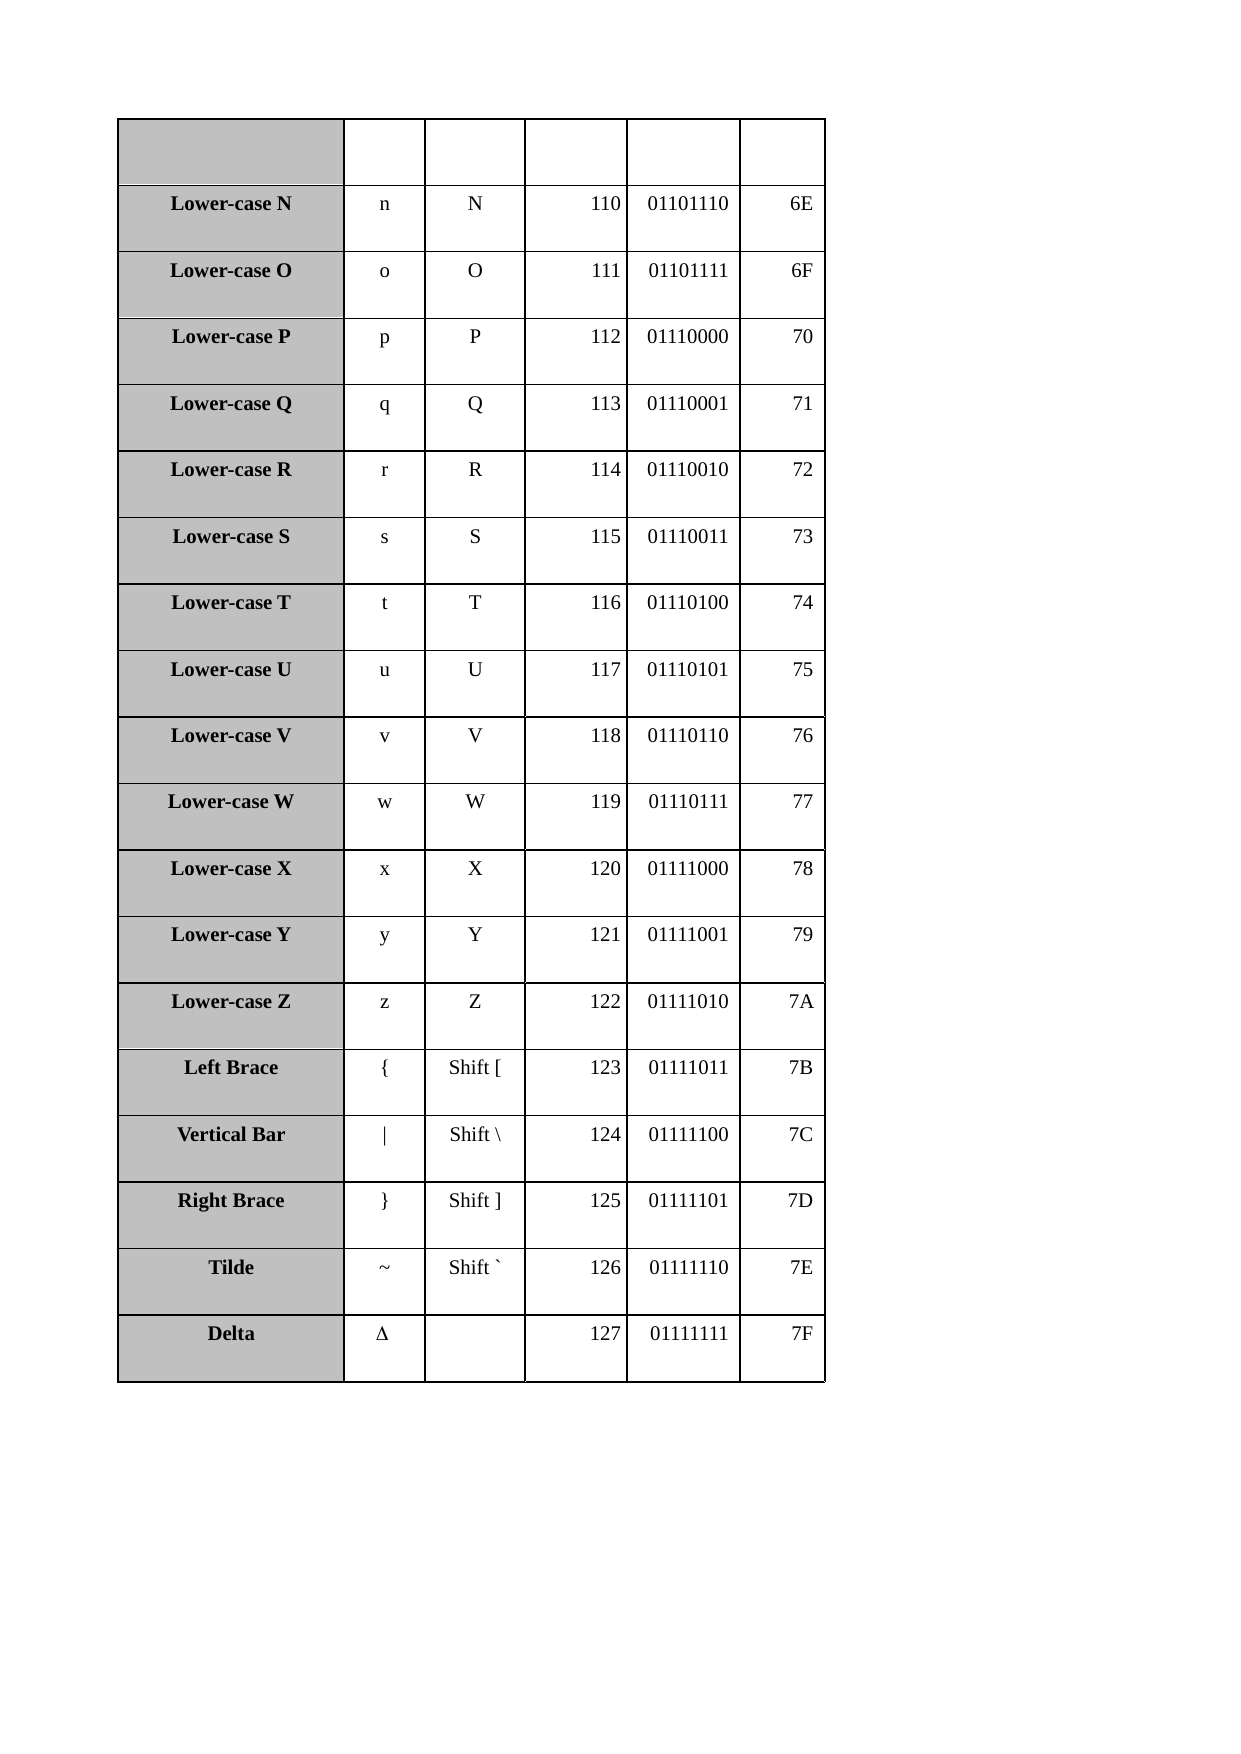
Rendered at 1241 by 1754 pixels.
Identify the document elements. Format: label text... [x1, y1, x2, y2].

table_cell 120 [526, 851, 626, 916]
table_cell r [345, 452, 424, 517]
table_cell 01111110 [628, 1249, 739, 1314]
table_cell 01111100 [628, 1116, 739, 1181]
table_cell 6F [741, 252, 824, 317]
table_cell Right Brace [119, 1183, 343, 1248]
table_cell 114 [526, 452, 626, 517]
table_cell 01110101 [628, 651, 739, 716]
table_cell 01110100 [628, 585, 739, 650]
table_cell 01111101 [628, 1183, 739, 1248]
table_cell 112 [526, 319, 626, 384]
table_cell y [345, 917, 424, 982]
table_cell 01111111 [628, 1316, 739, 1381]
table_cell 7D [741, 1183, 824, 1248]
table_cell [426, 1316, 524, 1381]
table_cell 01110010 [628, 452, 739, 517]
table_cell | [345, 1116, 424, 1181]
table_cell 110 [526, 186, 626, 251]
table_cell Y [426, 917, 524, 982]
table_cell P [426, 319, 524, 384]
table_cell Lower-case U [119, 651, 343, 716]
table_cell Shift ] [426, 1183, 524, 1248]
table_cell Lower-case R [119, 452, 343, 517]
table_cell 01110001 [628, 385, 739, 450]
table_cell Lower-case W [119, 784, 343, 849]
table_cell [526, 120, 626, 184]
table_cell 7C [741, 1116, 824, 1181]
table_cell 125 [526, 1183, 626, 1248]
table_cell u [345, 651, 424, 716]
table_cell 126 [526, 1249, 626, 1314]
table_cell 7E [741, 1249, 824, 1314]
table_cell n [345, 186, 424, 251]
table_cell 78 [741, 851, 824, 916]
table_cell Lower-case N [119, 186, 343, 251]
table_cell Q [426, 385, 524, 450]
table_cell ~ [345, 1249, 424, 1314]
table_cell } [345, 1183, 424, 1248]
table_cell 6E [741, 186, 824, 251]
table_cell 01111001 [628, 917, 739, 982]
table_cell 01111010 [628, 984, 739, 1048]
table_cell V [426, 718, 524, 783]
table_cell 01111000 [628, 851, 739, 916]
table_cell 01101110 [628, 186, 739, 251]
table_cell t [345, 585, 424, 650]
table_cell Shift ` [426, 1249, 524, 1314]
table_cell 122 [526, 984, 626, 1048]
table_cell 7B [741, 1050, 824, 1115]
table_cell D [345, 1316, 424, 1381]
table_cell 73 [741, 518, 824, 583]
table_cell 111 [526, 252, 626, 317]
table_cell Lower-case T [119, 585, 343, 650]
table_cell S [426, 518, 524, 583]
table_cell 01110110 [628, 718, 739, 783]
table_cell [119, 120, 343, 184]
table_cell T [426, 585, 524, 650]
table_cell 119 [526, 784, 626, 849]
table_cell q [345, 385, 424, 450]
table_cell 117 [526, 651, 626, 716]
table_cell Shift [ [426, 1050, 524, 1115]
table_cell 79 [741, 917, 824, 982]
table_cell 116 [526, 585, 626, 650]
table_cell v [345, 718, 424, 783]
table_cell Lower-case X [119, 851, 343, 916]
table_cell 115 [526, 518, 626, 583]
table_cell 77 [741, 784, 824, 849]
table_cell 118 [526, 718, 626, 783]
table_cell 70 [741, 319, 824, 384]
table_cell [345, 120, 424, 184]
table_cell 121 [526, 917, 626, 982]
table_cell o [345, 252, 424, 317]
table_cell Lower-case O [119, 252, 343, 317]
table_cell U [426, 651, 524, 716]
table_cell [426, 120, 524, 184]
table_cell Lower-case V [119, 718, 343, 783]
table_cell W [426, 784, 524, 849]
table_cell O [426, 252, 524, 317]
table_cell 74 [741, 585, 824, 650]
table_cell 7F [741, 1316, 824, 1381]
table_cell 127 [526, 1316, 626, 1381]
table_cell Delta [119, 1316, 343, 1381]
table_cell X [426, 851, 524, 916]
table_cell 01101111 [628, 252, 739, 317]
table_cell Lower-case Q [119, 385, 343, 450]
table_cell Lower-case S [119, 518, 343, 583]
table_cell N [426, 186, 524, 251]
table_cell Shift \ [426, 1116, 524, 1181]
table_cell 123 [526, 1050, 626, 1115]
table_cell Left Brace [119, 1050, 343, 1115]
table_cell 76 [741, 718, 824, 783]
table_cell R [426, 452, 524, 517]
table_cell Z [426, 984, 524, 1048]
table_cell 7A [741, 984, 824, 1048]
table_cell x [345, 851, 424, 916]
table_cell [628, 120, 739, 184]
table_cell 113 [526, 385, 626, 450]
table_cell [741, 120, 824, 184]
table_cell 01110000 [628, 319, 739, 384]
table_cell Tilde [119, 1249, 343, 1314]
table_cell s [345, 518, 424, 583]
table_cell 72 [741, 452, 824, 517]
table_cell 01111011 [628, 1050, 739, 1115]
table_cell 01110111 [628, 784, 739, 849]
table_cell 124 [526, 1116, 626, 1181]
table_cell Lower-case Y [119, 917, 343, 982]
table_cell z [345, 984, 424, 1048]
table_cell Vertical Bar [119, 1116, 343, 1181]
table_cell Lower-case Z [119, 984, 343, 1048]
table_cell Lower-case P [119, 319, 343, 384]
table_cell 71 [741, 385, 824, 450]
table_cell 75 [741, 651, 824, 716]
table_cell p [345, 319, 424, 384]
table_cell { [345, 1050, 424, 1115]
table_cell w [345, 784, 424, 849]
table_cell 01110011 [628, 518, 739, 583]
